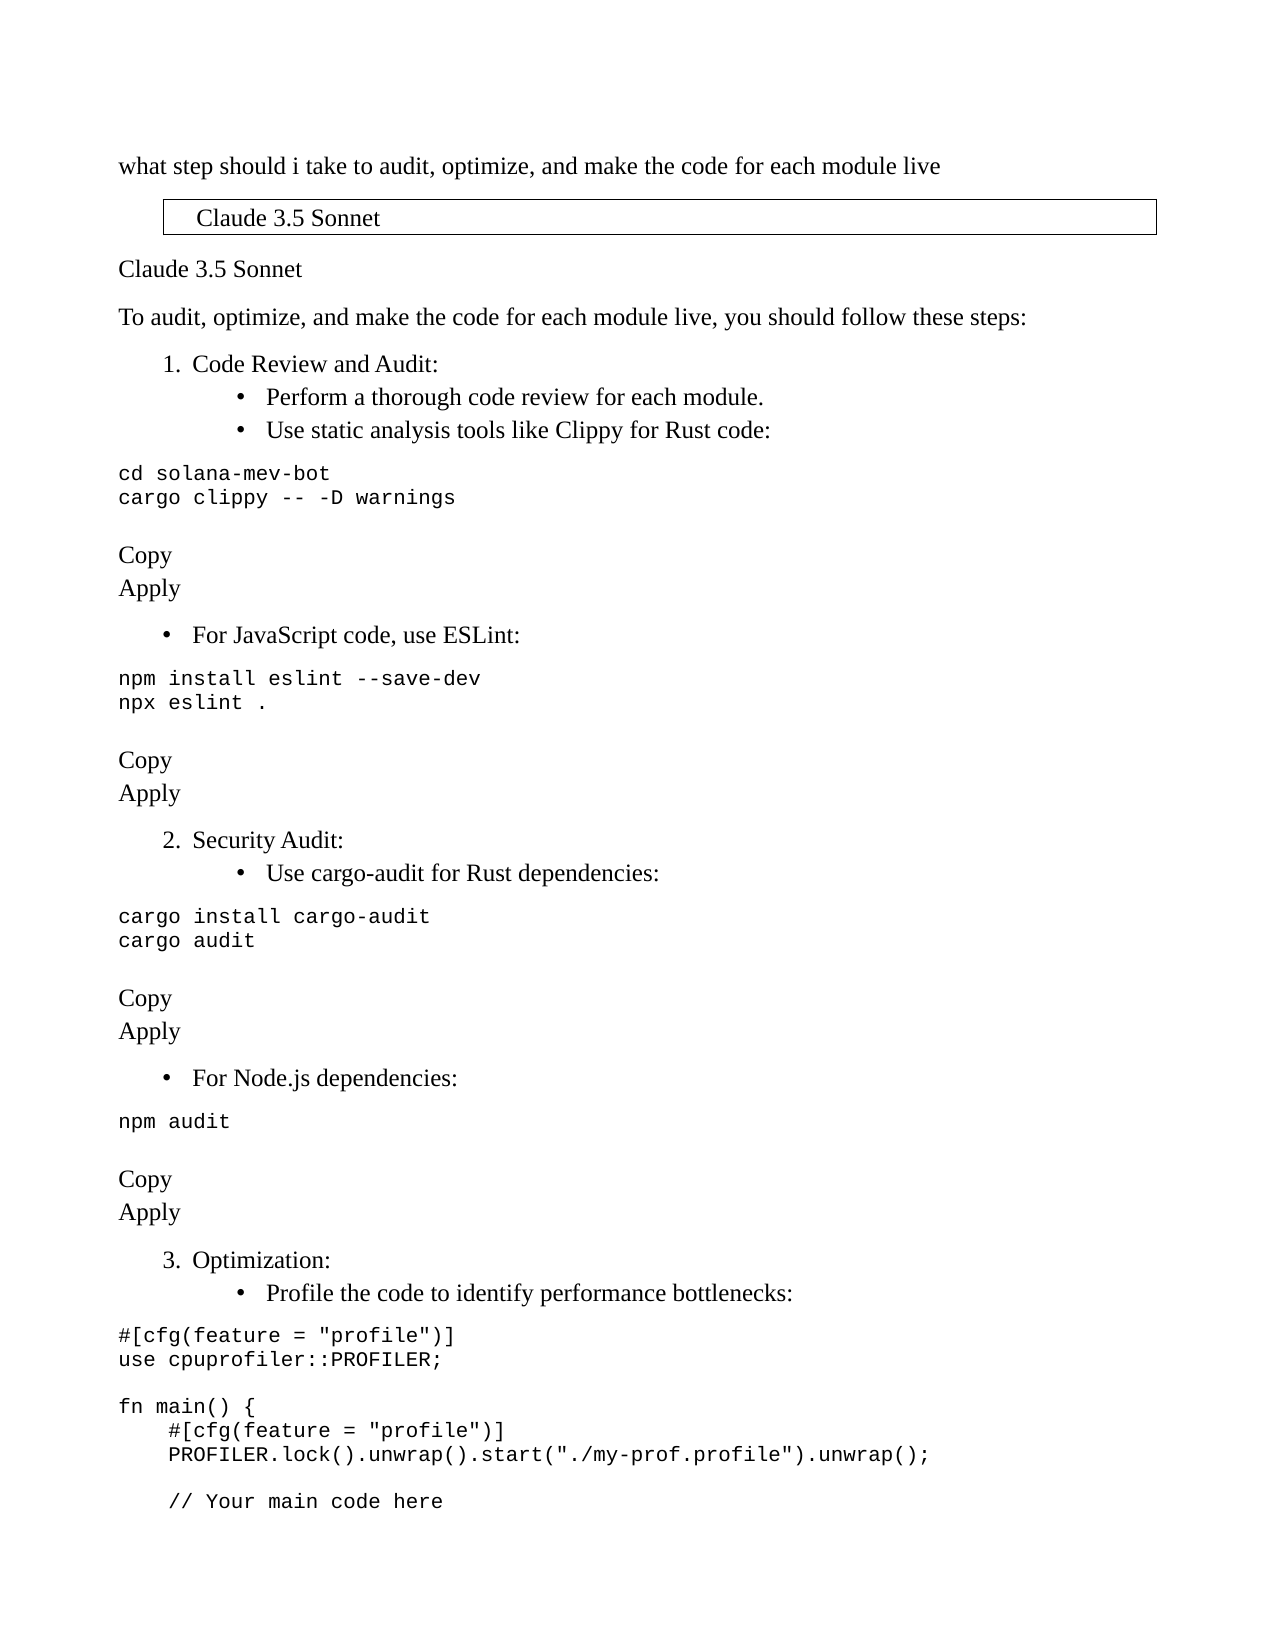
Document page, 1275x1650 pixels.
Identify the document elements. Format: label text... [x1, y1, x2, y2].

text npm audit [118, 1111, 1157, 1135]
text Copy [118, 983, 1157, 1012]
text Copy [118, 1164, 1157, 1193]
text #[cfg(feature = "profile")] [118, 1326, 1157, 1349]
list For JavaScript code, use ESLint: [162, 621, 1157, 649]
text npx eslint . [118, 692, 1157, 715]
list Use static analysis tools like Clippy for Rust code: [236, 416, 1157, 444]
list Optimization: [162, 1245, 1157, 1274]
text #[cfg(feature = "profile")] [118, 1420, 1157, 1444]
text cargo audit [118, 930, 1157, 953]
text Apply [118, 1016, 1157, 1045]
text To audit, optimize, and make the code for each module live, you should follow these steps: [118, 302, 1157, 331]
list Claude 3.5 Sonnet [164, 200, 1156, 234]
list Perform a thorough code review for each module. [236, 382, 1157, 411]
text Apply [118, 778, 1157, 807]
text fn main() { [118, 1396, 1157, 1420]
text Apply [118, 573, 1157, 602]
text Claude 3.5 Sonnet [118, 254, 1157, 283]
text Copy [118, 540, 1157, 569]
text npm install eslint --save-dev [118, 668, 1157, 692]
text cd solana-mev-bot [118, 463, 1157, 487]
list For Node.js dependencies: [162, 1063, 1157, 1092]
text what step should i take to audit, optimize, and make the code for each module live [118, 118, 1157, 180]
text cargo install cargo-audit [118, 906, 1157, 930]
list Security Audit: [162, 826, 1157, 854]
list Code Review and Audit: [162, 349, 1157, 378]
list Use cargo-audit for Rust dependencies: [236, 858, 1157, 887]
text use cpuprofiler::PROFILER; [118, 1349, 1157, 1373]
text PROFILER.lock().unwrap().start("./my-prof.profile").unwrap(); [118, 1444, 1157, 1467]
list Profile the code to identify performance bottlenecks: [236, 1278, 1157, 1307]
text Copy [118, 745, 1157, 774]
text // Your main code here [118, 1491, 1157, 1515]
text cargo clippy -- -D warnings [118, 487, 1157, 510]
text Apply [118, 1197, 1157, 1226]
